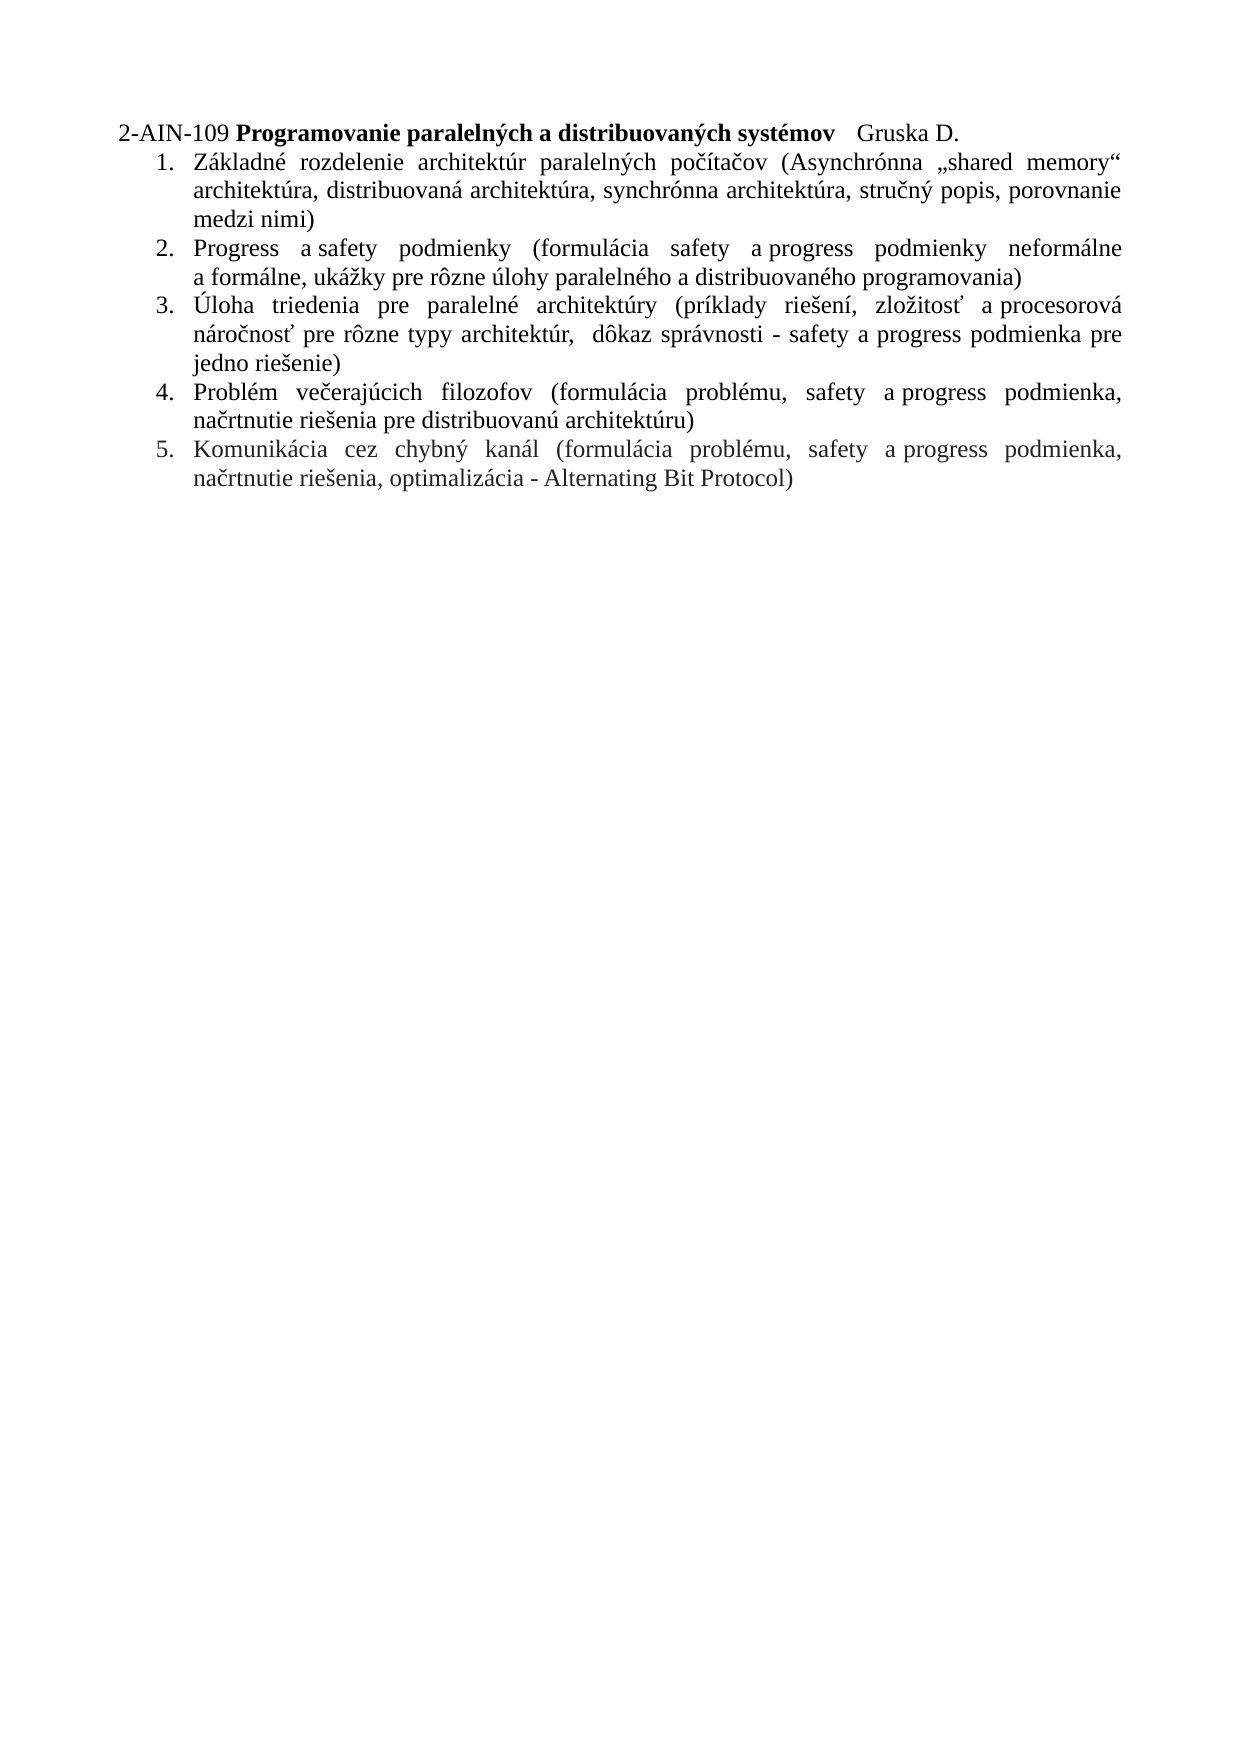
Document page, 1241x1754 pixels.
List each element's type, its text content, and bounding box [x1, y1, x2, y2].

list Úloha triedenia pre paralelné architektúry (príklady riešení, zložitosť a procesorová náročnosť pre rôzne typy architektúr, dôkaz správnosti - safety a progress podmienka pre jedno riešenie) [156, 291, 1122, 377]
list Problém večerajúcich filozofov (formulácia problému, safety a progress podmienka, načrtnutie riešenia pre distribuovanú architektúru) [156, 377, 1122, 434]
list Komunikácia cez chybný kanál (formulácia problému, safety a progress podmienka, načrtnutie riešenia, optimalizácia - Alternating Bit Protocol) [156, 434, 1122, 492]
list Základné rozdelenie architektúr paralelných počítačov (Asynchrónna „shared memory“ architektúra, distribuovaná architektúra, synchrónna architektúra, stručný popis, porovnanie medzi nimi) [156, 147, 1122, 233]
text 2-AIN-109 Programovanie paralelných a distribuovaných systémov Gruska D. [118, 118, 1122, 147]
list Progress a safety podmienky (formulácia safety a progress podmienky neformálne a formálne, ukážky pre rôzne úlohy paralelného a distribuovaného programovania) [156, 233, 1122, 291]
